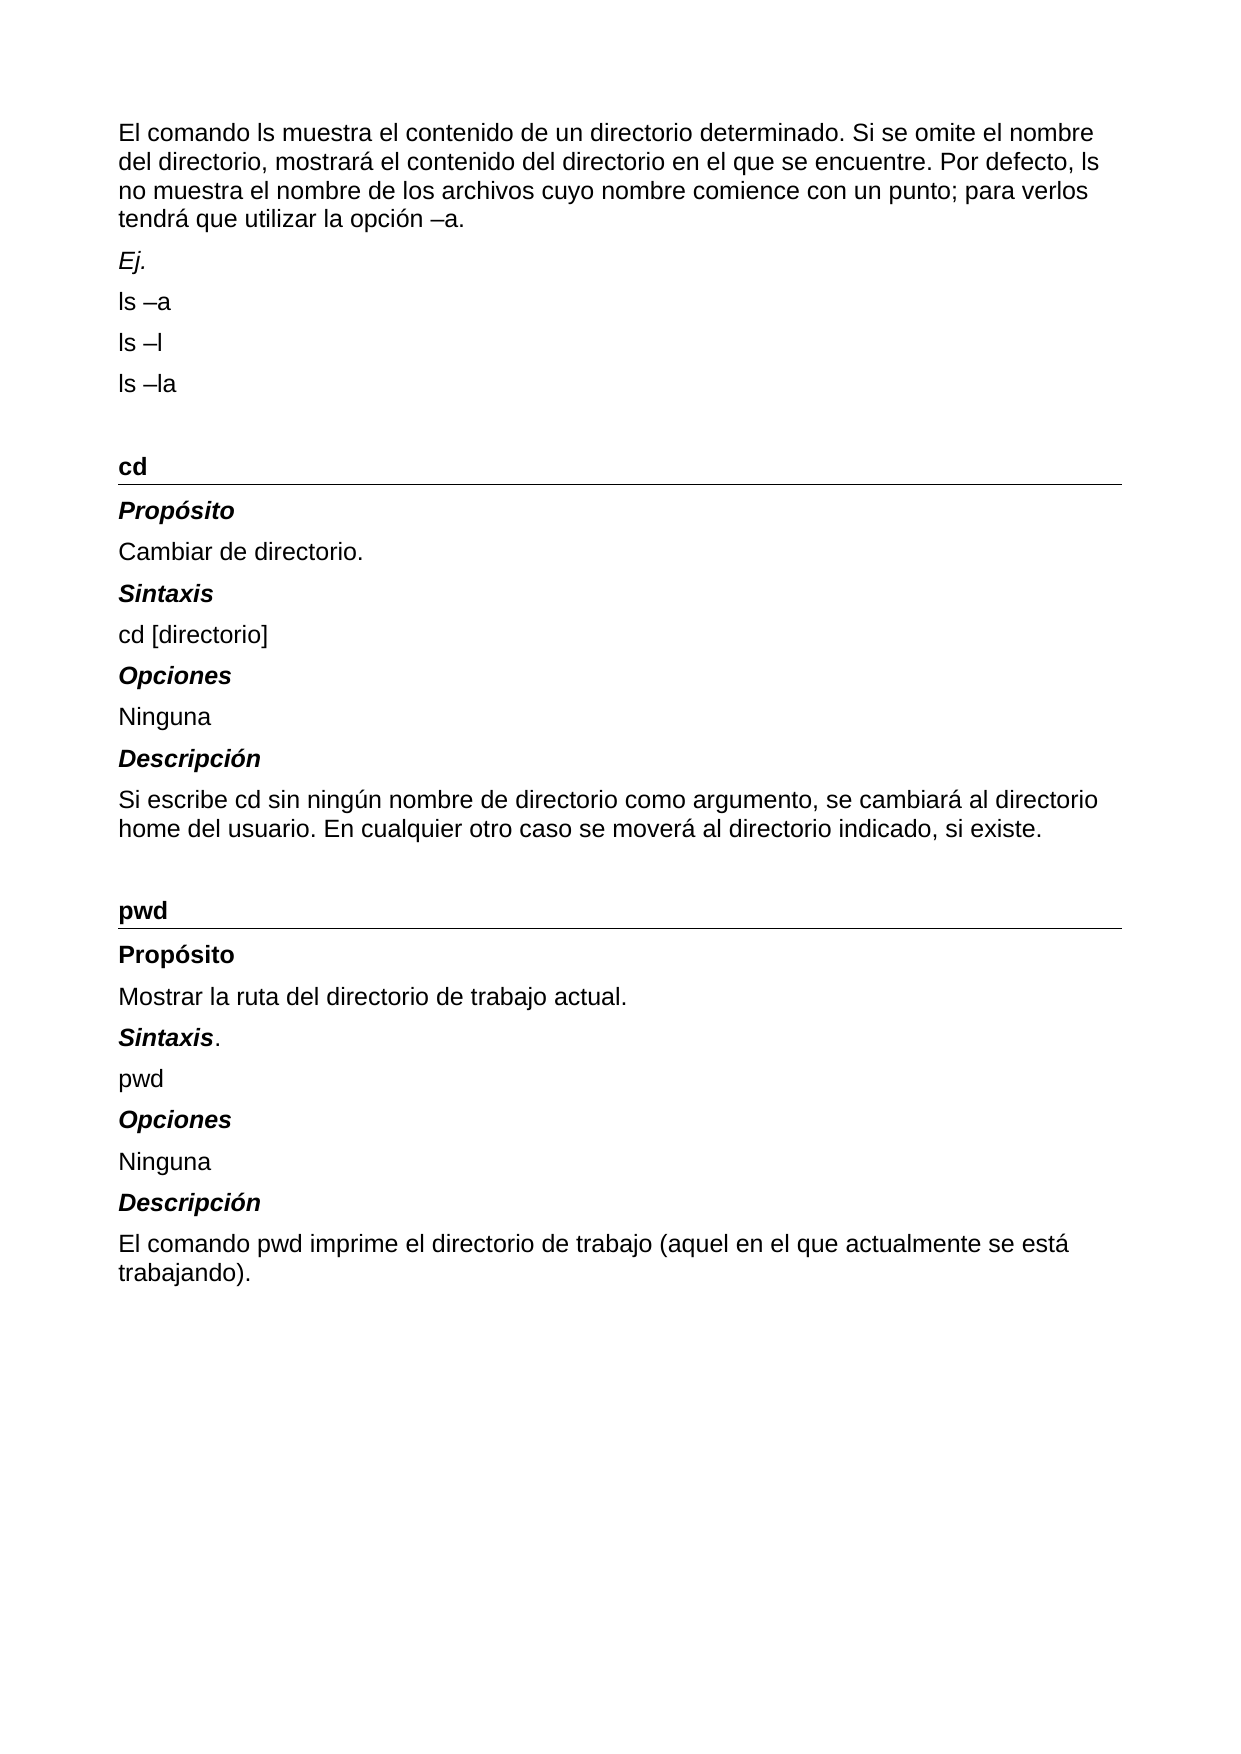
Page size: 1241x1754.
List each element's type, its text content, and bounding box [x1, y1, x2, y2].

text Propósito [118, 496, 1122, 525]
text Sintaxis [118, 579, 1122, 607]
text El comando pwd imprime el directorio de trabajo (aquel en el que actualmente se está trabajando). [118, 1229, 1122, 1287]
text Descripción [118, 1188, 1122, 1217]
text Cambiar de directorio. [118, 537, 1122, 566]
text Mostrar la ruta del directorio de trabajo actual. [118, 982, 1122, 1010]
text El comando ls muestra el contenido de un directorio determinado. Si se omite el nombre del directorio, mostrará el contenido del directorio en el que se encuentre. Por defecto, ls no muestra el nombre de los archivos cuyo nombre comience con un punto; para verlos tendrá que utilizar la opción –a. [118, 118, 1122, 233]
text pwd [118, 896, 1122, 928]
text ls –a [118, 287, 1122, 316]
text cd [118, 452, 1122, 484]
text Ninguna [118, 702, 1122, 731]
text Opciones [118, 1105, 1122, 1134]
text ls –la [118, 369, 1122, 398]
text Ej. [118, 246, 1122, 274]
text cd [directorio] [118, 620, 1122, 649]
text Propósito [118, 940, 1122, 969]
text Sintaxis. [118, 1023, 1122, 1052]
text pwd [118, 1064, 1122, 1093]
text Opciones [118, 661, 1122, 690]
text Descripción [118, 744, 1122, 772]
text Si escribe cd sin ningún nombre de directorio como argumento, se cambiará al directorio home del usuario. En cualquier otro caso se moverá al directorio indicado, si existe. [118, 785, 1122, 842]
text ls –l [118, 328, 1122, 357]
text Ninguna [118, 1147, 1122, 1175]
